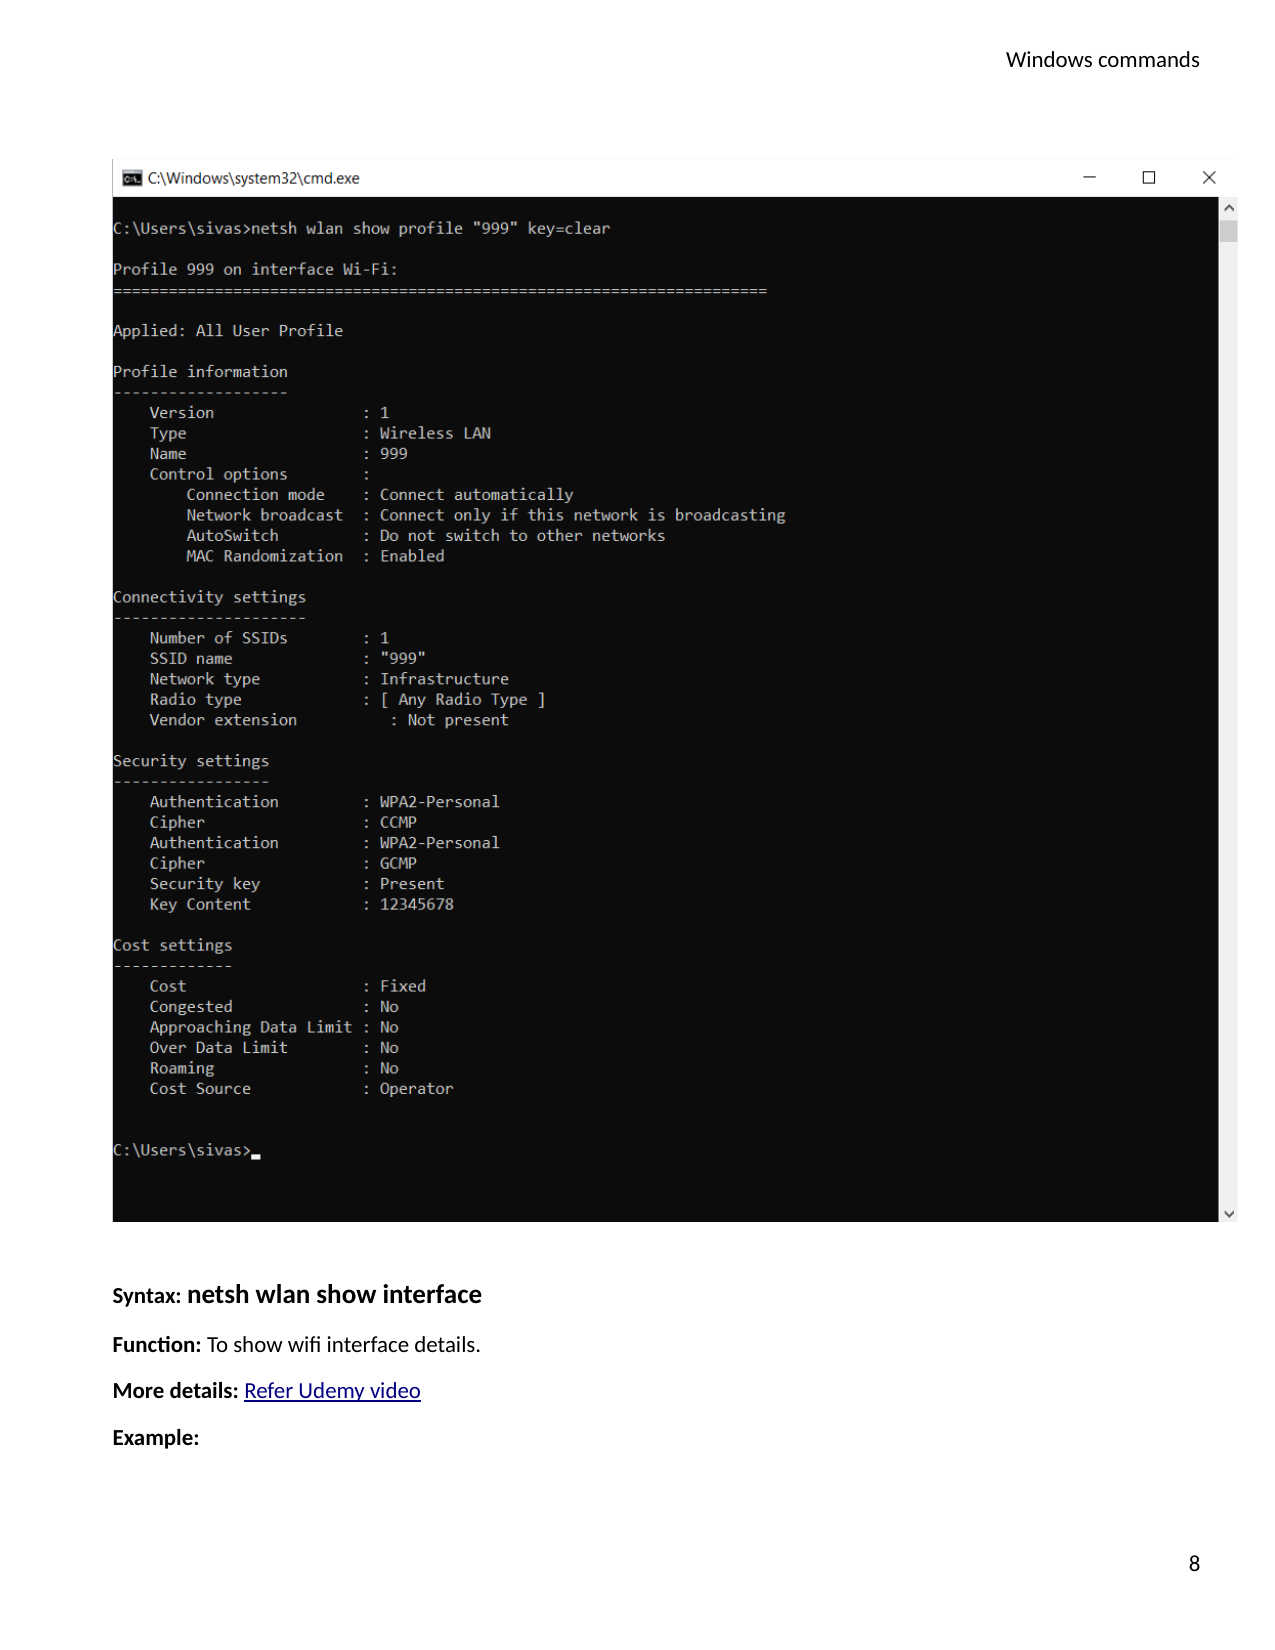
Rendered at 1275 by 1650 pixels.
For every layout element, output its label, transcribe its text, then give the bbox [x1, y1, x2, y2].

text Function: To show wifi interface details. [112, 1330, 1200, 1358]
text Syntax: netsh wlan show interface [112, 1278, 1200, 1311]
text More details: Refer Udemy video [112, 1376, 1200, 1404]
text Example: [75, 1423, 1200, 1451]
